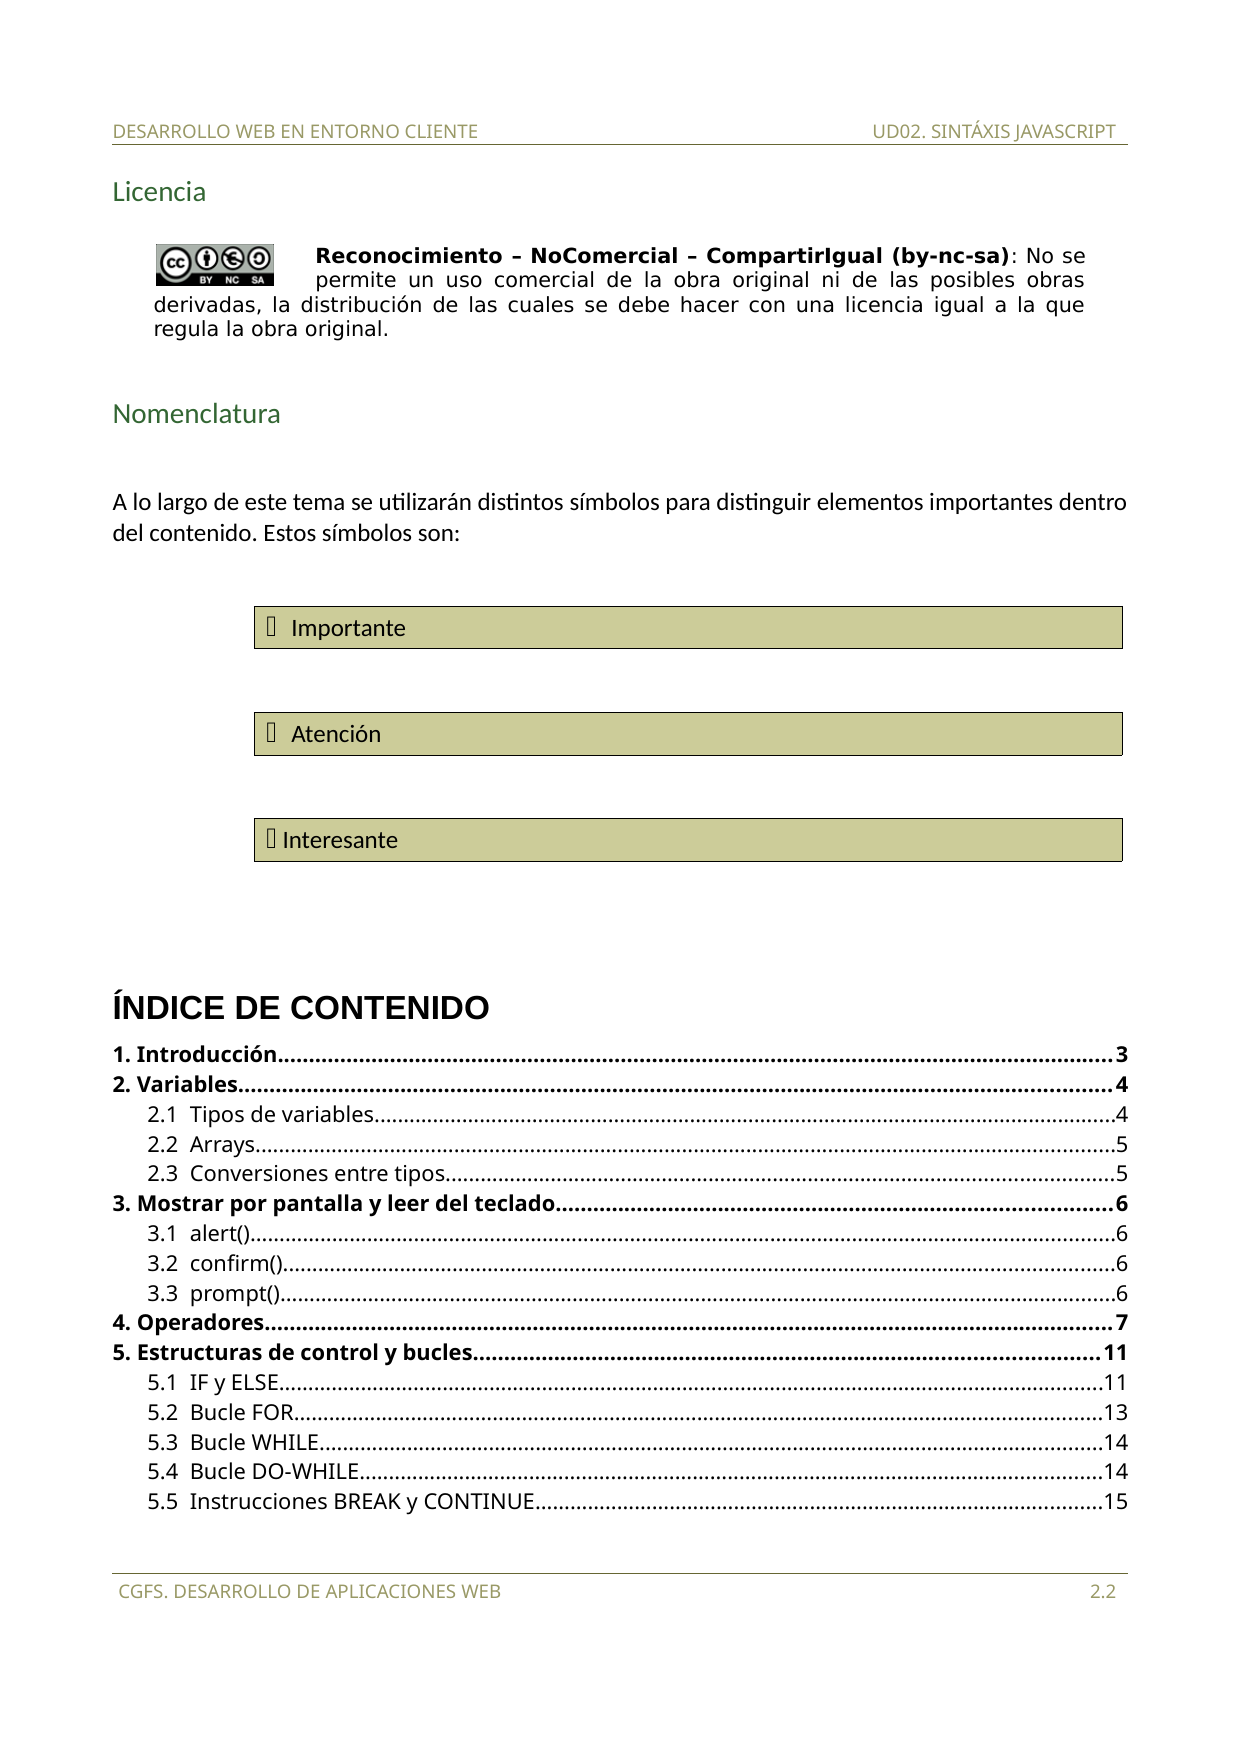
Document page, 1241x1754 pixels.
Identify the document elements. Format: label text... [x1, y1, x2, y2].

text 3. Mostrar por pantalla y leer del teclado 6 [112, 1188, 1128, 1218]
subtitle Índice de contenido [112, 988, 1128, 1027]
text 5.4 Bucle DO-WHILE 14 [142, 1456, 1128, 1486]
text 5.2 Bucle FOR 13 [142, 1397, 1128, 1427]
text 5.3 Bucle WHILE 14 [142, 1427, 1128, 1456]
text Reconocimiento – NoComercial – CompartirIgual (by-nc-sa): No se permite un uso comercial de la obra original ni de las posibles obras derivadas, la distribución de las cuales se debe hacer con una licencia igual a la que regula la obra original. [153, 244, 1086, 341]
text 1. Introducción 3 [112, 1039, 1128, 1069]
text 2. Variables 4 [112, 1069, 1128, 1099]
text 5. Estructuras de control y bucles 11 [112, 1337, 1128, 1367]
text 5.5 Instrucciones BREAK y CONTINUE 15 [142, 1486, 1128, 1516]
text 4. Operadores 7 [112, 1307, 1128, 1337]
text 5.1 IF y ELSE 11 [142, 1367, 1128, 1397]
text 2.1 Tipos de variables 4 [142, 1099, 1128, 1129]
text  Atención [255, 713, 1122, 755]
text  Interesante [255, 819, 1122, 861]
text 3.1 alert() 6 [142, 1218, 1128, 1248]
text 2.3 Conversiones entre tipos 5 [142, 1158, 1128, 1188]
picture [156, 244, 274, 286]
text Nomenclatura [112, 396, 1128, 431]
text  Importante [255, 607, 1122, 648]
text Licencia [112, 173, 1128, 209]
text 2.2 Arrays 5 [142, 1129, 1128, 1158]
text A lo largo de este tema se utilizarán distintos símbolos para distinguir elementos importantes dentro del contenido. Estos símbolos son: [112, 487, 1128, 548]
text 3.2 confirm() 6 [142, 1248, 1128, 1278]
text 3.3 prompt() 6 [142, 1278, 1128, 1307]
